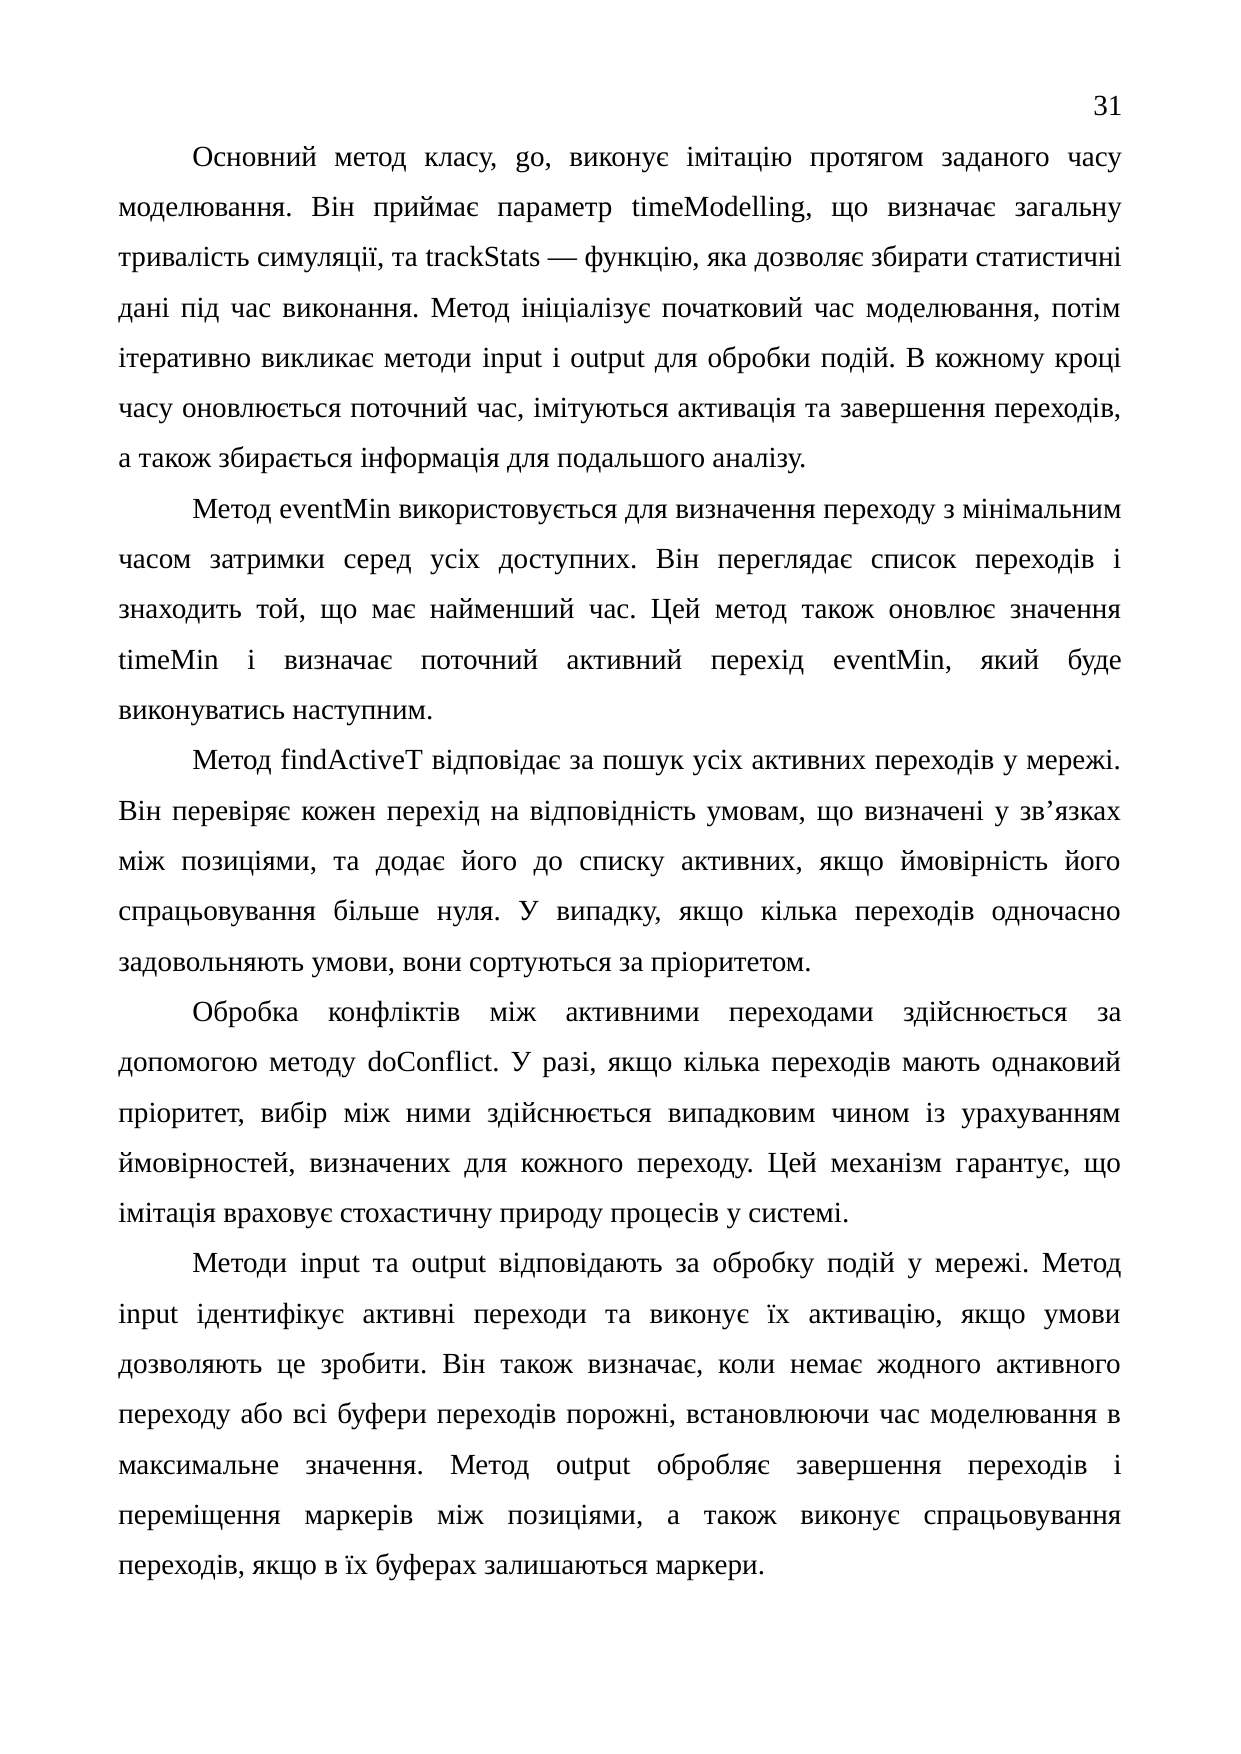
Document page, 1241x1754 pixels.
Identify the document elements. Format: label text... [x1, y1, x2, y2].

text Обробка конфліктів між активними переходами здійснюється за допомогою методу doConflict. У разі, якщо кілька переходів мають однаковий пріоритет, вибір між ними здійснюється випадковим чином із урахуванням ймовірностей, визначених для кожного переходу. Цей механізм гарантує, що імітація враховує стохастичну природу процесів у системі. [118, 994, 1122, 1229]
text Методи input та output відповідають за обробку подій у мережі. Метод input ідентифікує активні переходи та виконує їх активацію, якщо умови дозволяють це зробити. Він також визначає, коли немає жодного активного переходу або всі буфери переходів порожні, встановлюючи час моделювання в максимальне значення. Метод output обробляє завершення переходів і переміщення маркерів між позиціями, а також виконує спрацьовування переходів, якщо в їх буферах залишаються маркери. [118, 1246, 1122, 1581]
text Метод eventMin використовується для визначення переходу з мінімальним часом затримки серед усіх доступних. Він переглядає список переходів і знаходить той, що має найменший час. Цей метод також оновлює значення timeMin і визначає поточний активний перехід eventMin, який буде виконуватись наступним. [118, 491, 1122, 726]
text Основний метод класу, go, виконує імітацію протягом заданого часу моделювання. Він приймає параметр timeModelling, що визначає загальну тривалість симуляції, та trackStats — функцію, яка дозволяє збирати статистичні дані під час виконання. Метод ініціалізує початковий час моделювання, потім ітеративно викликає методи input і output для обробки подій. В кожному кроці часу оновлюється поточний час, імітуються активація та завершення переходів, а також збирається інформація для подальшого аналізу. [118, 139, 1122, 474]
text Метод findActiveT відповідає за пошук усіх активних переходів у мережі. Він перевіряє кожен перехід на відповідність умовам, що визначені у зв’язках між позиціями, та додає його до списку активних, якщо ймовірність його спрацьовування більше нуля. У випадку, якщо кілька переходів одночасно задовольняють умови, вони сортуються за пріоритетом. [118, 742, 1122, 977]
